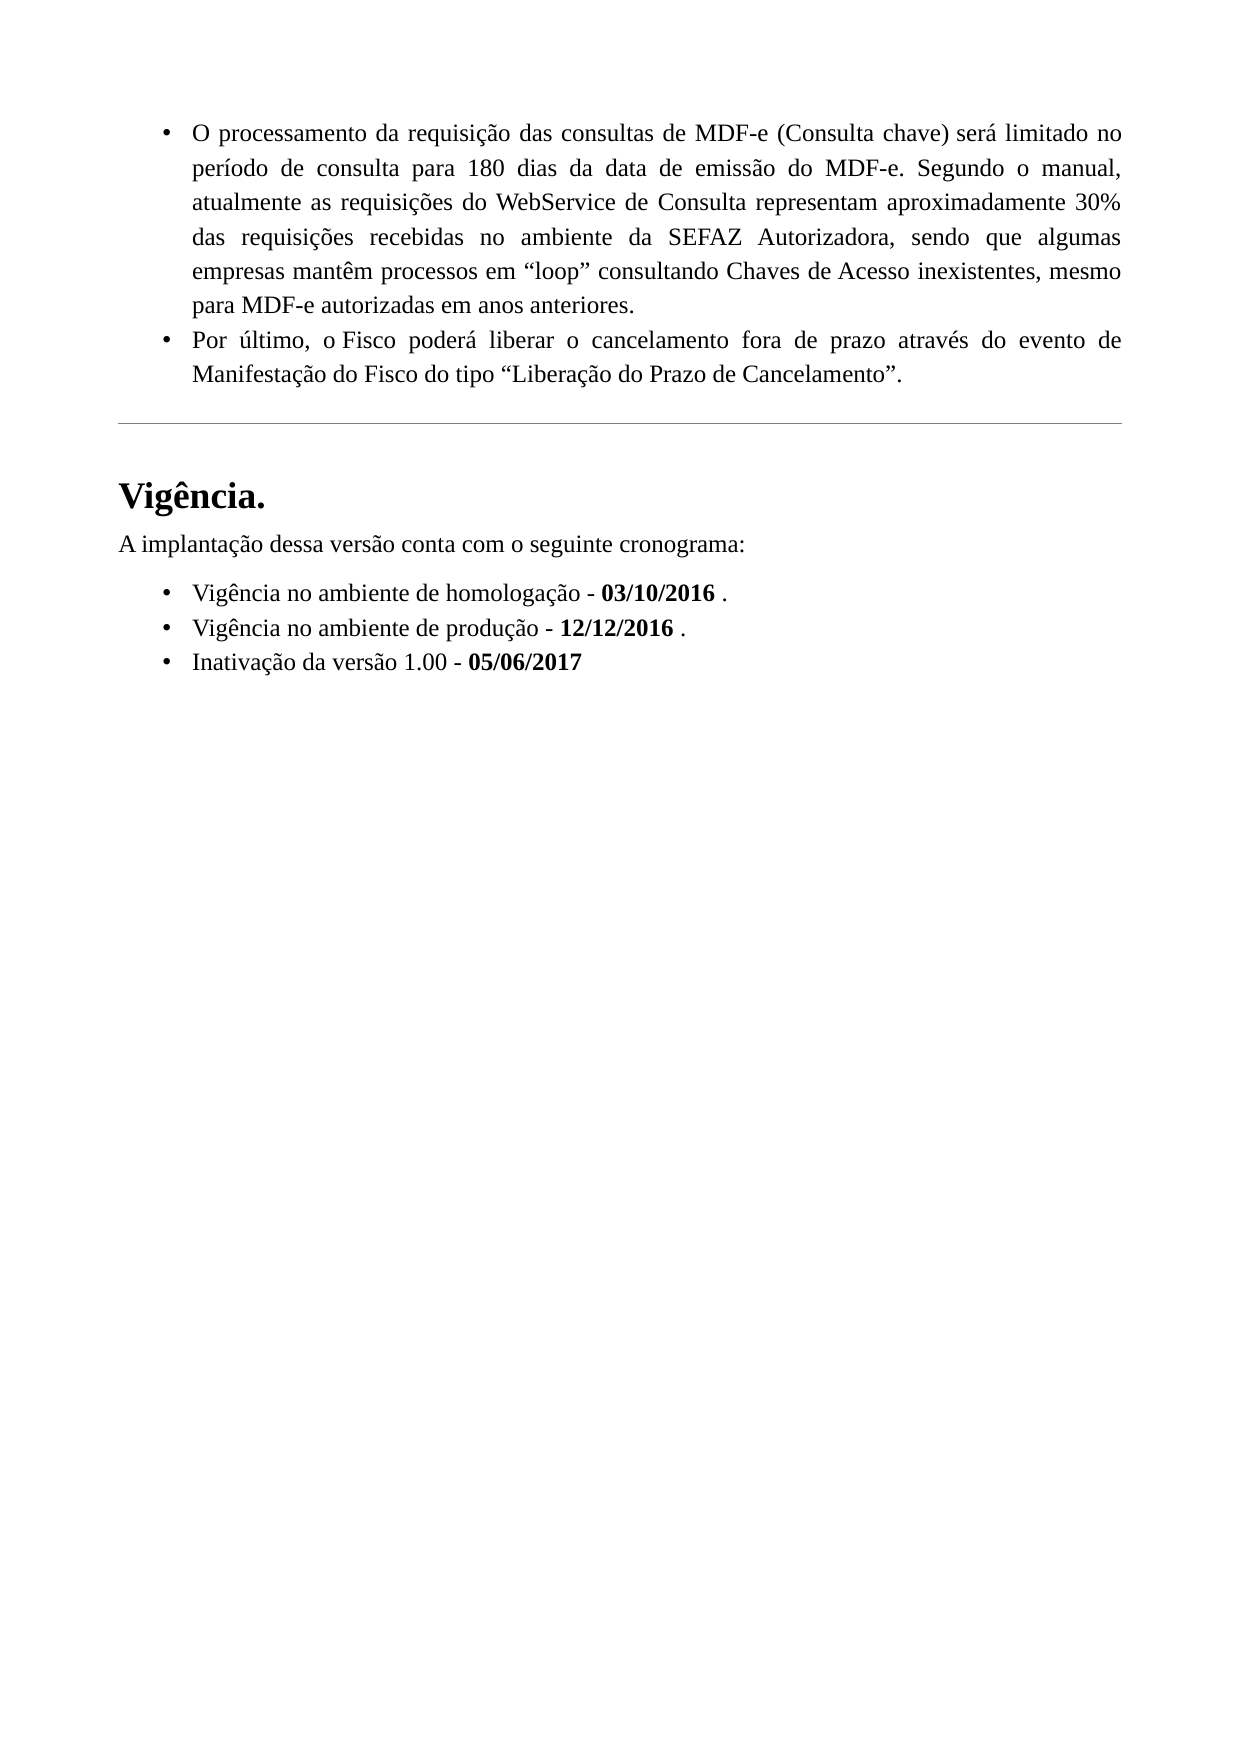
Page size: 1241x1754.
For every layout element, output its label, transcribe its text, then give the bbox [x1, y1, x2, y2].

list Inativação da versão 1.00 - 05/06/2017 [162, 647, 1122, 676]
list Vigência no ambiente de homologação - 03/10/2016 . [162, 578, 1122, 607]
text A implantação dessa versão conta com o seguinte cronograma: [118, 529, 1122, 558]
list O processamento da requisição das consultas de MDF-e (Consulta chave) será limitado no período de consulta para 180 dias da data de emissão do MDF-e. Segundo o manual, atualmente as requisições do WebService de Consulta representam aproximadamente 30% das requisições recebidas no ambiente da SEFAZ Autorizadora, sendo que algumas empresas mantêm processos em “loop” consultando Chaves de Acesso inexistentes, mesmo para MDF-e autorizadas em anos anteriores. [162, 118, 1122, 319]
list Por último, o Fisco poderá liberar o cancelamento fora de prazo através do evento de Manifestação do Fisco do tipo “Liberação do Prazo de Cancelamento”. [162, 325, 1122, 388]
list Vigência no ambiente de produção - 12/12/2016 . [162, 613, 1122, 641]
subtitle Vigência. [118, 473, 1122, 517]
